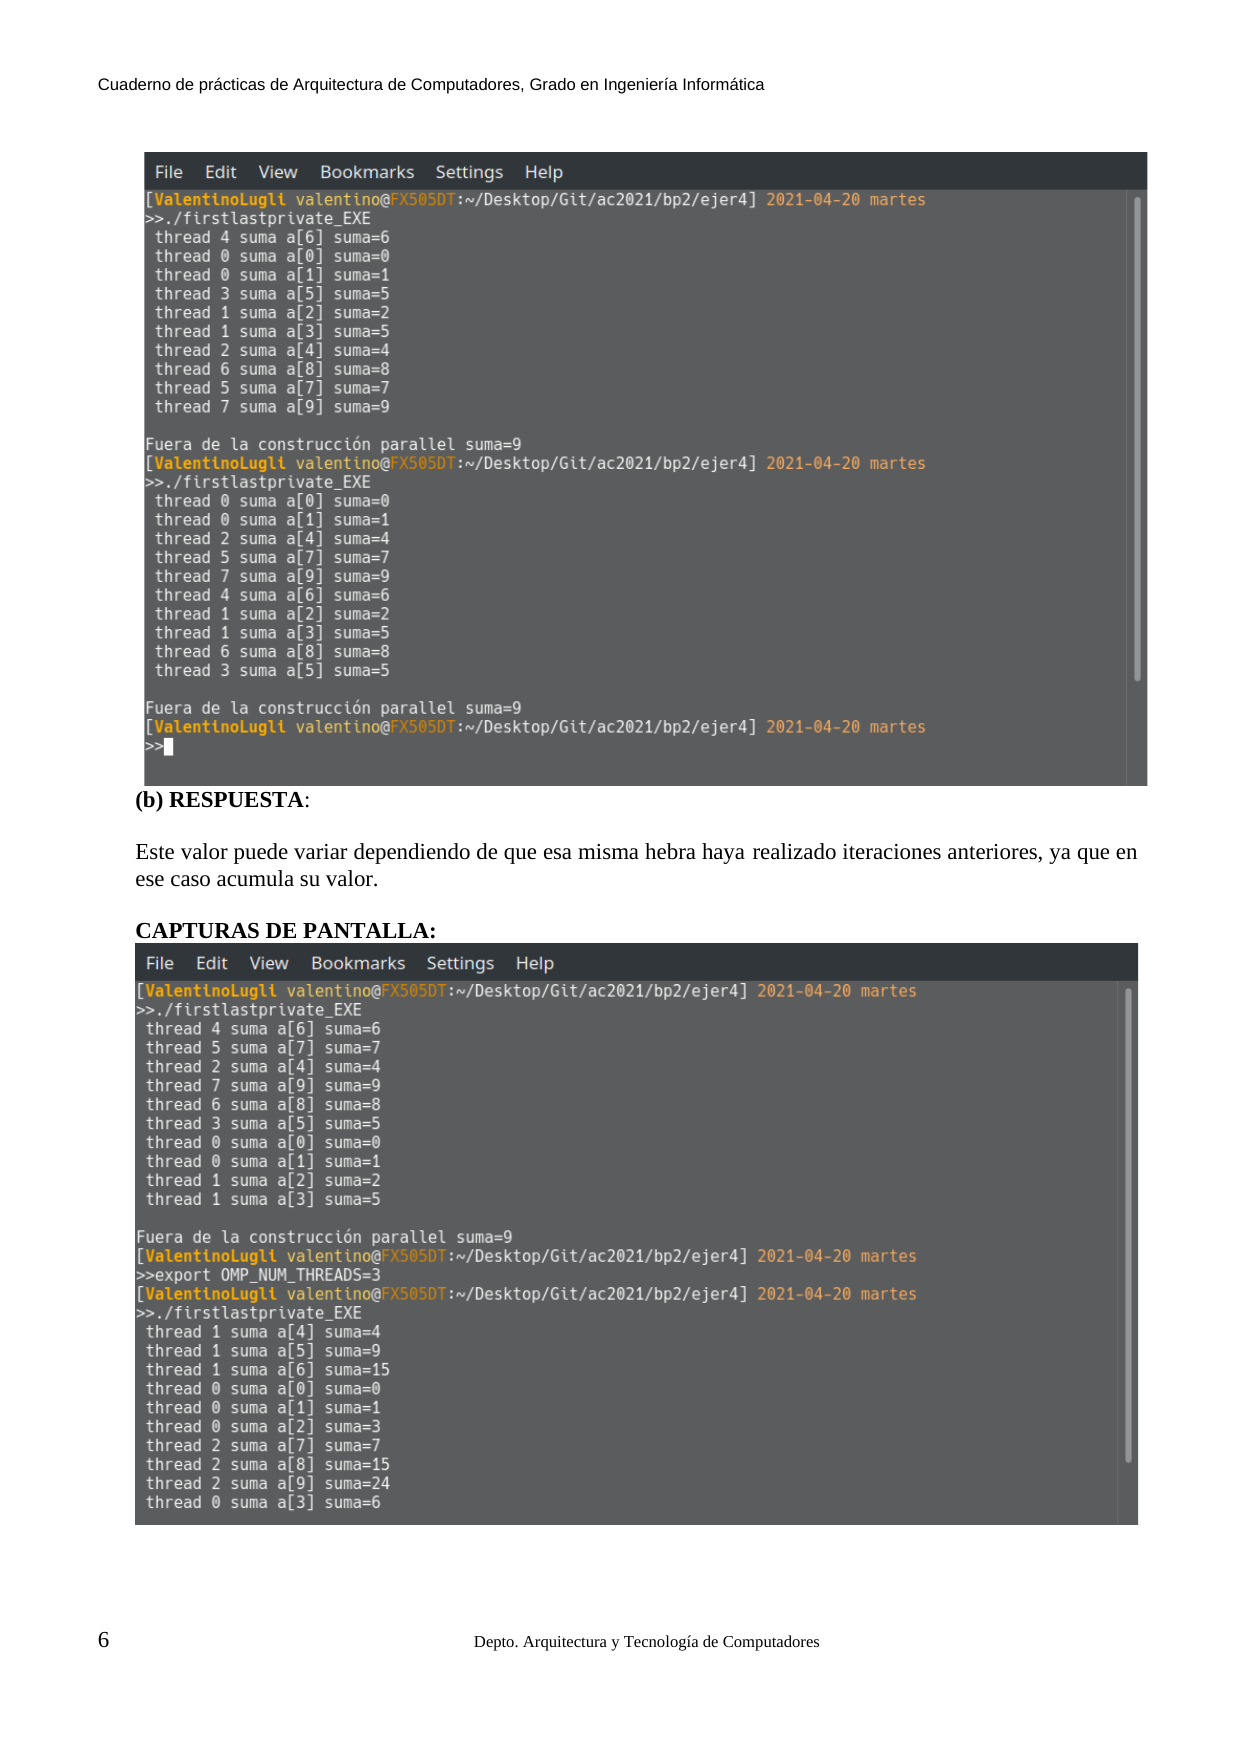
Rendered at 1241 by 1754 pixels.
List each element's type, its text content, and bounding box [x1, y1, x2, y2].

text (b) RESPUESTA: [135, 173, 1138, 812]
text CAPTURAS DE PANTALLA: [135, 917, 1138, 943]
picture [144, 152, 1148, 786]
picture [135, 943, 1139, 1525]
text Este valor puede variar dependiendo de que esa misma hebra haya realizado iteraciones anteriores, ya que en ese caso acumula su valor. [135, 838, 1138, 891]
